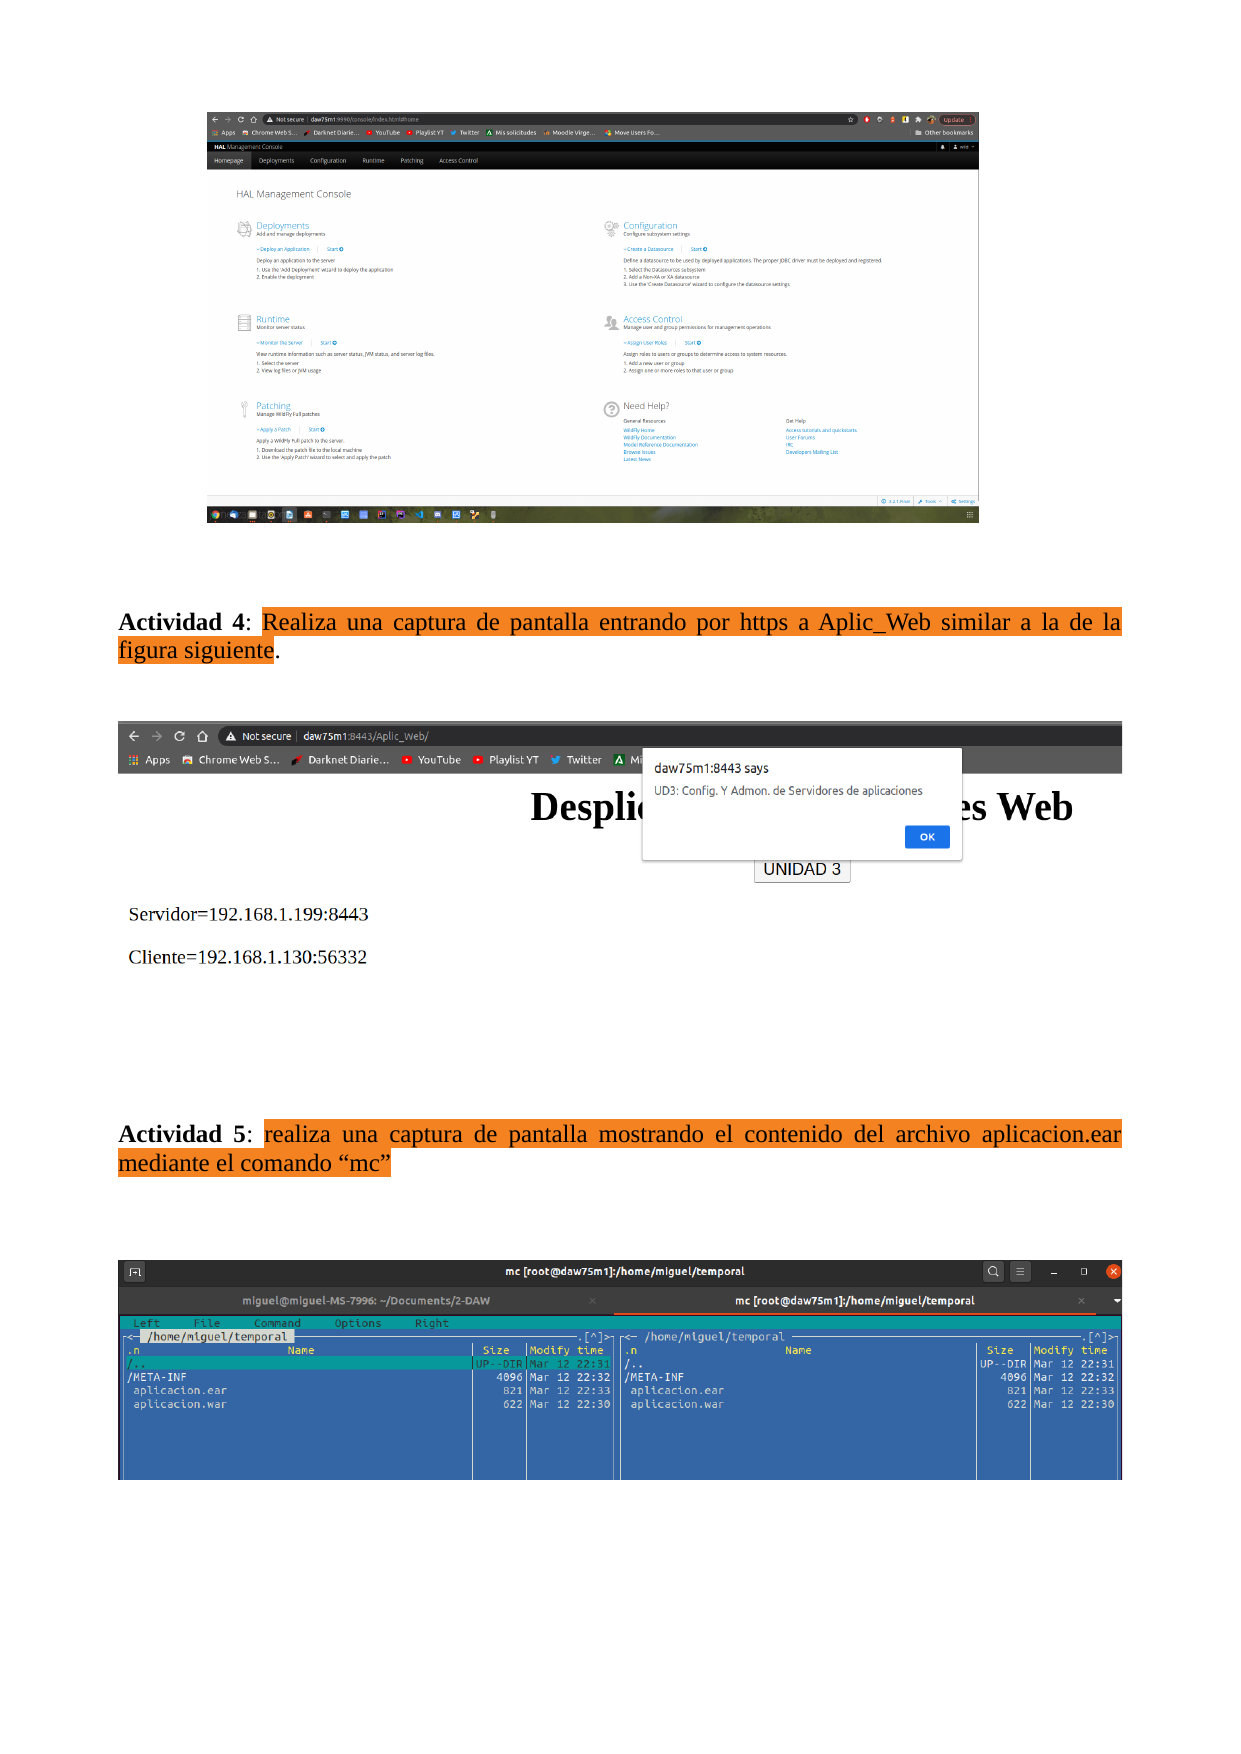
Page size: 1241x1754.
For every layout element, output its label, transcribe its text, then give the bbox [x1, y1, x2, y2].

text Actividad 5: realiza una captura de pantalla mostrando el contenido del archivo aplicacion.ear mediante el comando “mc” [118, 1119, 1122, 1177]
picture [118, 1260, 1123, 1480]
text Actividad 4: Realiza una captura de pantalla entrando por https a Aplic_Web similar a la de la figura siguiente. [118, 607, 1122, 664]
picture [118, 721, 1123, 1091]
picture [207, 112, 979, 523]
